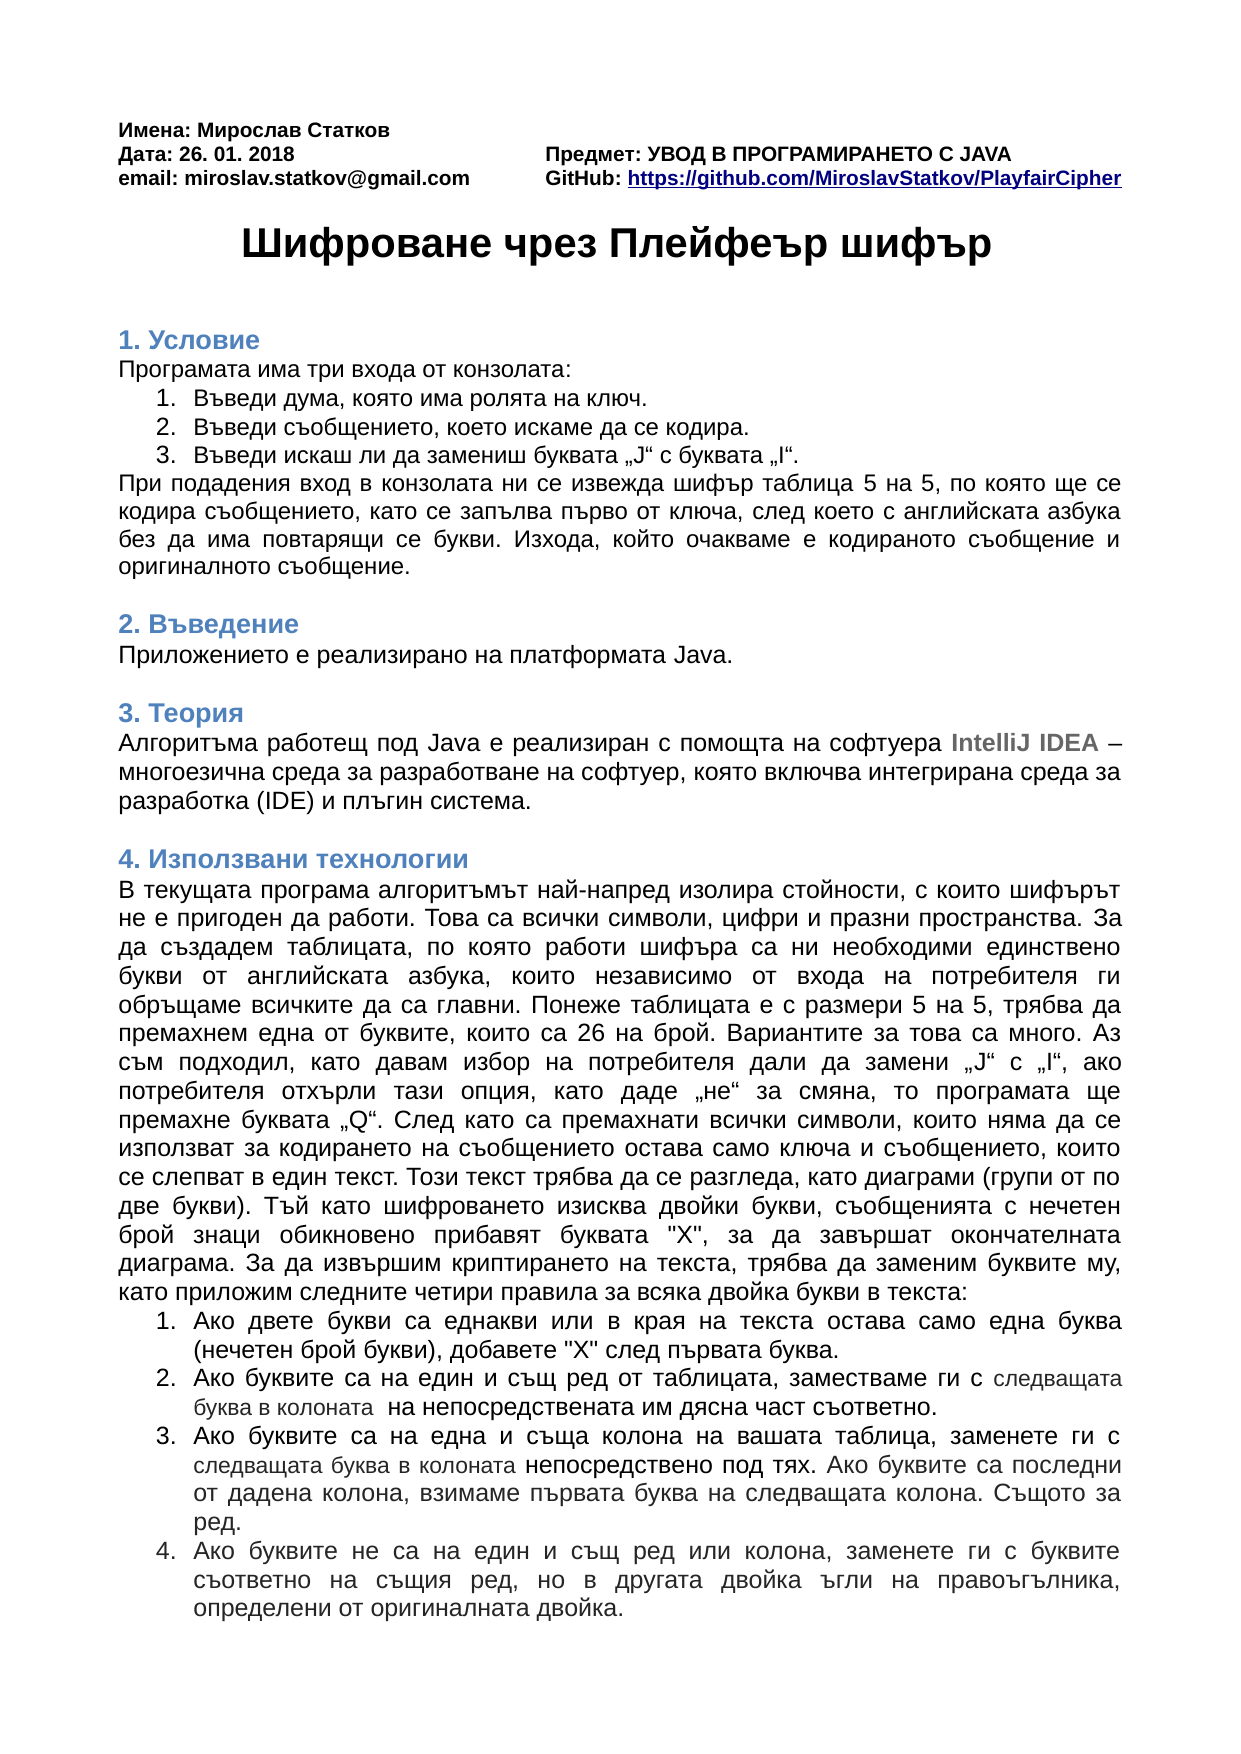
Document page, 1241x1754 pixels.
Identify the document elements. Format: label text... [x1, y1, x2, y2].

text Приложението е реализирано на платформата Java. [118, 640, 1122, 668]
text Програмата има три входа от конзолата: [118, 355, 1122, 383]
text email: miroslav.statkov@gmail.com GitHub: https://github.com/MiroslavStatkov/PlayfairCipher [118, 166, 1122, 190]
text Шифроване чрез Плейфеър шифър [118, 219, 1122, 267]
text При подадения вход в конзолата ни се извежда шифър таблица 5 на 5, по която ще се кодира съобщението, като се запълва първо от ключа, след което с английската азбука без да има повтарящи се букви. Изхода, който очакваме е кодираното съобщение и оригиналното съобщение. [118, 469, 1122, 580]
text 1. Условие [118, 324, 1122, 355]
list Ако буквите са на един и същ ред от таблицата, заместваме ги с следващата буква в колоната на непосредствената им дясна част съответно. [156, 1363, 1122, 1421]
text В текущата програма алгоритъмът най-напред изолира стойности, с които шифърът не е пригоден да работи. Това са всички символи, цифри и празни пространства. За да създадем таблицата, по която работи шифъра са ни необходими единствено букви от английската азбука, които независимо от входа на потребителя ги обръщаме всичките да са главни. Понеже таблицата е с размери 5 на 5, трябва да премахнем една от буквите, които са 26 на брой. Вариантите за това са много. Аз съм подходил, като давам избор на потребителя дали да замени „J“ с „I“, ако потребителя отхърли тази опция, като даде „не“ за смяна, то програмата ще премахне буквата „Q“. След като са премахнати всички символи, които няма да се използват за кодирането на съобщението остава само ключа и съобщението, които се слепват в един текст. Този текст трябва да се разгледа, като диаграми (групи от по две букви). Тъй като шифроването изисква двойки букви, съобщенията с нечетен брой знаци обикновено прибавят буквата "Х", за да завършат окончателната диаграма. За да извършим криптирането на текста, трябва да заменим буквите му, като приложим следните четири правила за всяка двойка букви в текста: [118, 875, 1122, 1306]
text 2. Въведение [118, 608, 1122, 640]
list Ако двете букви са еднакви или в края на текста остава само една буква (нечетен брой букви), добавете "X" след първата буква. [156, 1306, 1122, 1363]
list Ако буквите не са на един и същ ред или колона, заменете ги с буквите съответно на същия ред, но в другата двойка ъгли на правоъгълника, определени от оригиналната двойка. [156, 1536, 1122, 1622]
text Дата: 26. 01. 2018 Предмет: УВОД В ПРОГРАМИРАНЕТО С JAVA [118, 142, 1122, 166]
list Въведи искаш ли да замениш буквата „J“ с буквата „I“. [156, 441, 1122, 469]
text 3. Теория [118, 697, 1122, 728]
list Въведи съобщението, което искаме да се кодира. [156, 412, 1122, 441]
list Въведи дума, която има ролята на ключ. [156, 383, 1122, 412]
list Ако буквите са на една и съща колона на вашата таблица, заменете ги с следващата буква в колоната непосредствено под тях. Ако буквите са последни от дадена колона, взимаме първата буква на следващата колона. Същото за ред. [156, 1421, 1122, 1536]
text 4. Използвани технологии [118, 843, 1122, 875]
text Алгоритъма работещ под Java е реализиран с помощта на софтуера IntelliJ IDEA – многоезична среда за разработване на софтуер, която включва интегрирана среда за разработка (IDE) и плъгин система. [118, 728, 1122, 815]
text Имена: Мирослав Статков [118, 118, 1122, 142]
